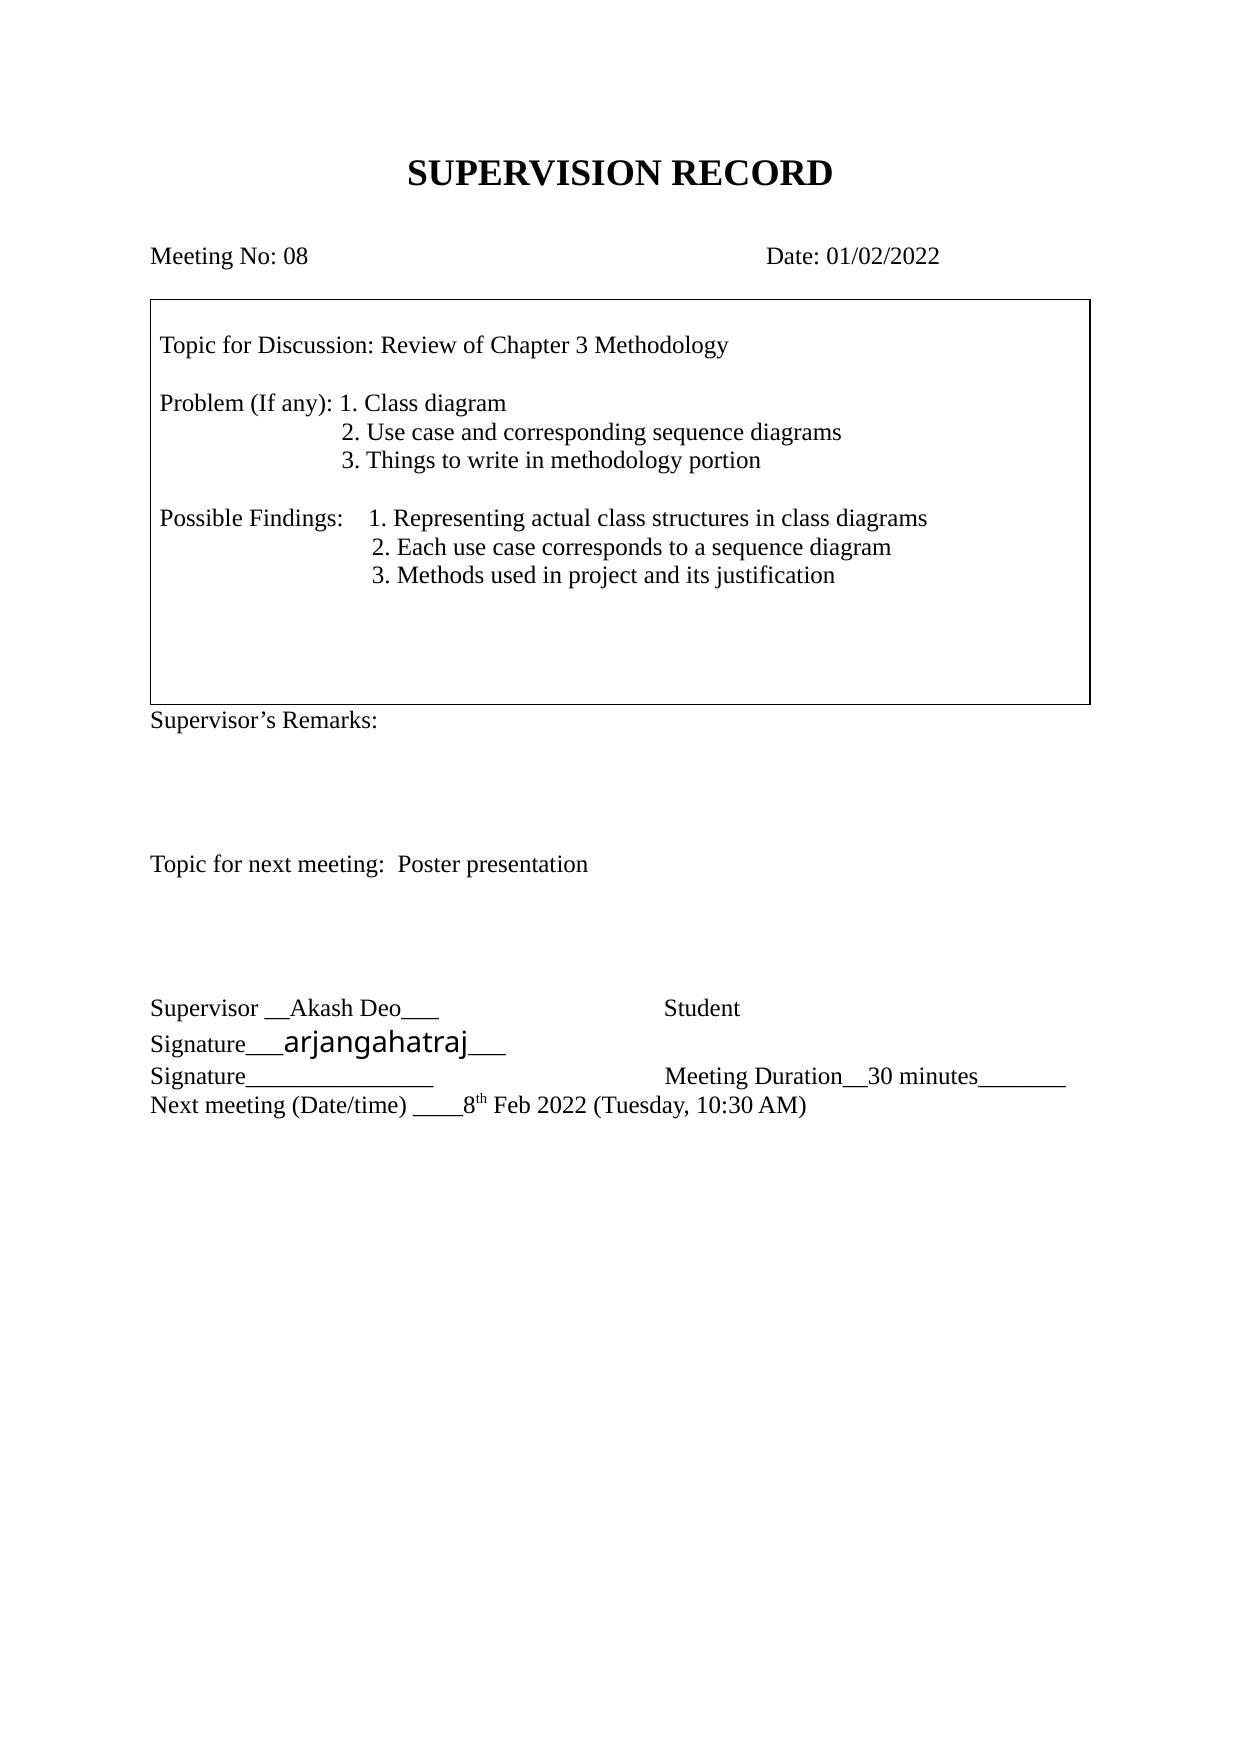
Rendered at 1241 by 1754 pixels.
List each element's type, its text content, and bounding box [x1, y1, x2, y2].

text 2. Each use case corresponds to a sequence diagram [151, 528, 1089, 557]
text Possible Findings: 1. Representing actual class structures in class diagrams [151, 500, 1089, 528]
text 3. Methods used in project and its justification [151, 557, 1089, 589]
text 2. Use case and corresponding sequence diagrams [151, 413, 1089, 442]
text Topic for Discussion: Review of Chapter 3 Methodology [151, 327, 1089, 359]
text SUPERVISION RECORD [150, 150, 1091, 193]
text Supervisor __Akash Deo___ Student Signature___arjangahatraj___ [150, 993, 1091, 1061]
text Signature_______________ Meeting Duration__30 minutes_______ [150, 1061, 1091, 1090]
text Problem (If any): 1. Class diagram [151, 385, 1089, 413]
text Topic for next meeting: Poster presentation [150, 849, 1091, 878]
text Next meeting (Date/time) ____8th Feb 2022 (Tuesday, 10:30 AM) [150, 1090, 1091, 1119]
text Meeting No: 08 Date: 01/02/2022 [150, 241, 1091, 270]
text 3. Things to write in methodology portion [151, 442, 1089, 474]
text Supervisor’s Remarks: [150, 705, 1091, 734]
